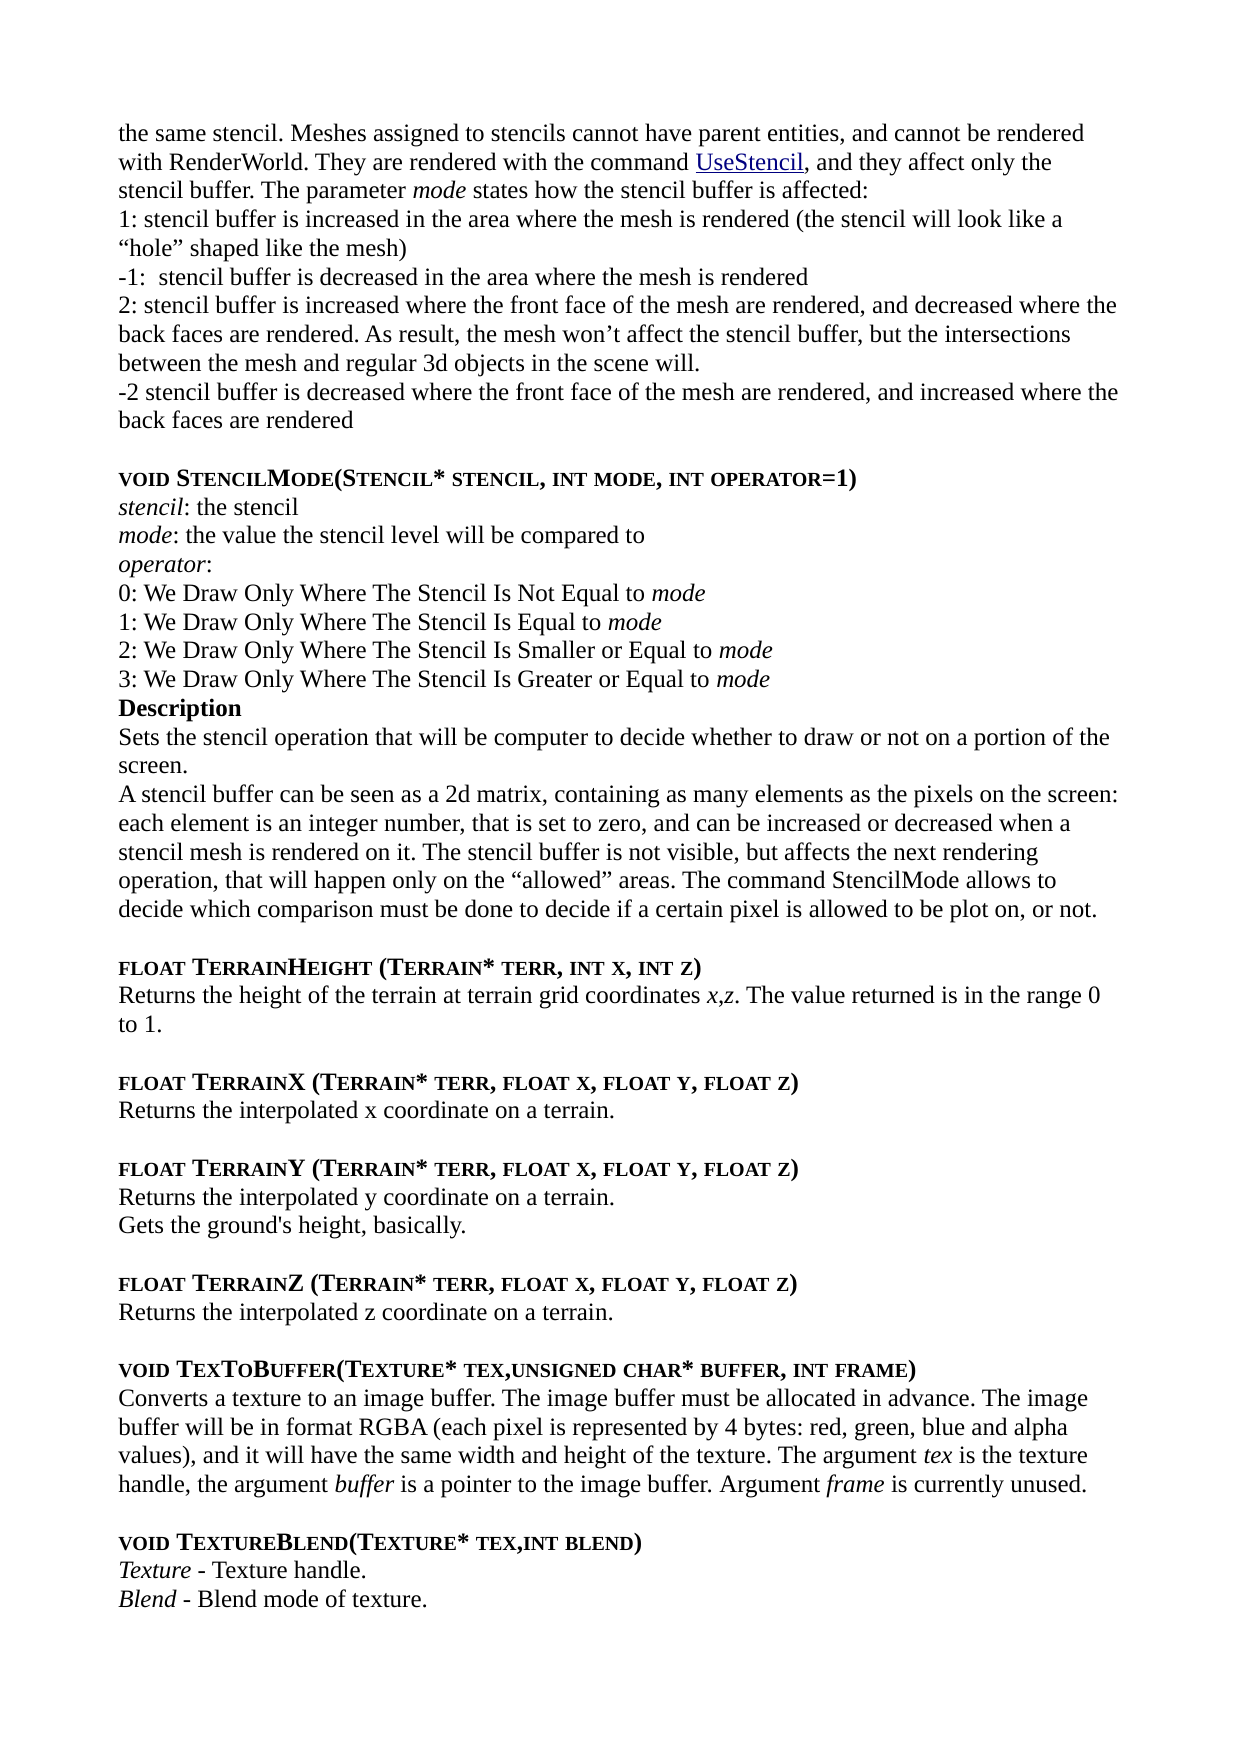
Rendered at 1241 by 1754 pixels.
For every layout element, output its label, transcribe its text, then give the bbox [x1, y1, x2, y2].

text 3: We Draw Only Where The Stencil Is Greater or Equal to mode [118, 664, 1122, 693]
text A stencil buffer can be seen as a 2d matrix, containing as many elements as the pixels on the screen: each element is an integer number, that is set to zero, and can be increased or decreased when a stencil mesh is rendered on it. The stencil buffer is not visible, but affects the next rendering operation, that will happen only on the “allowed” areas. The command StencilMode allows to decide which comparison must be done to decide if a certain pixel is allowed to be plot on, or not. [118, 779, 1122, 923]
text 2: We Draw Only Where The Stencil Is Smaller or Equal to mode [118, 636, 1122, 664]
text Sets the stencil operation that will be computer to decide whether to draw or not on a portion of the screen. [118, 722, 1122, 779]
text void TextureBlend(Texture* tex,int blend) [118, 1527, 1122, 1556]
text Returns the height of the terrain at terrain grid coordinates x,z. The value returned is in the range 0 to 1. [118, 981, 1122, 1038]
text Converts a texture to an image buffer. The image buffer must be allocated in advance. The image buffer will be in format RGBA (each pixel is represented by 4 bytes: red, green, blue and alpha values), and it will have the same width and height of the texture. The argument tex is the texture handle, the argument buffer is a pointer to the image buffer. Argument frame is currently unused. [118, 1383, 1122, 1498]
text the same stencil. Meshes assigned to stencils cannot have parent entities, and cannot be rendered with RenderWorld. They are rendered with the command UseStencil, and they affect only the stencil buffer. The parameter mode states how the stencil buffer is affected: [118, 118, 1122, 204]
text 1: We Draw Only Where The Stencil Is Equal to mode [118, 607, 1122, 636]
text float TerrainX (Terrain* terr, float x, float y, float z) [118, 1067, 1122, 1096]
text Returns the interpolated z coordinate on a terrain. [118, 1297, 1122, 1326]
text Gets the ground's height, basically. [118, 1211, 1122, 1239]
text float TerrainHeight (Terrain* terr, int x, int z) [118, 952, 1122, 981]
text Returns the interpolated x coordinate on a terrain. [118, 1096, 1122, 1124]
text operator: [118, 549, 1122, 578]
text float TerrainZ (Terrain* terr, float x, float y, float z) [118, 1268, 1122, 1297]
text 0: We Draw Only Where The Stencil Is Not Equal to mode [118, 578, 1122, 607]
text void TexToBuffer(Texture* tex,unsigned char* buffer, int frame) [118, 1354, 1122, 1383]
text Blend - Blend mode of texture. [118, 1584, 1122, 1613]
text void StencilMode(Stencil* stencil, int mode, int operator=1) [118, 463, 1122, 492]
text Texture - Texture handle. [118, 1556, 1122, 1584]
text 2: stencil buffer is increased where the front face of the mesh are rendered, and decreased where the back faces are rendered. As result, the mesh won’t affect the stencil buffer, but the intersections between the mesh and regular 3d objects in the scene will. [118, 291, 1122, 377]
text -2 stencil buffer is decreased where the front face of the mesh are rendered, and increased where the back faces are rendered [118, 377, 1122, 434]
text stencil: the stencil [118, 492, 1122, 521]
text float TerrainY (Terrain* terr, float x, float y, float z) [118, 1153, 1122, 1182]
text 1: stencil buffer is increased in the area where the mesh is rendered (the stencil will look like a “hole” shaped like the mesh) [118, 204, 1122, 262]
text mode: the value the stencil level will be compared to [118, 521, 1122, 549]
text Description [118, 693, 1122, 722]
text -1: stencil buffer is decreased in the area where the mesh is rendered [118, 262, 1122, 291]
text Returns the interpolated y coordinate on a terrain. [118, 1182, 1122, 1211]
